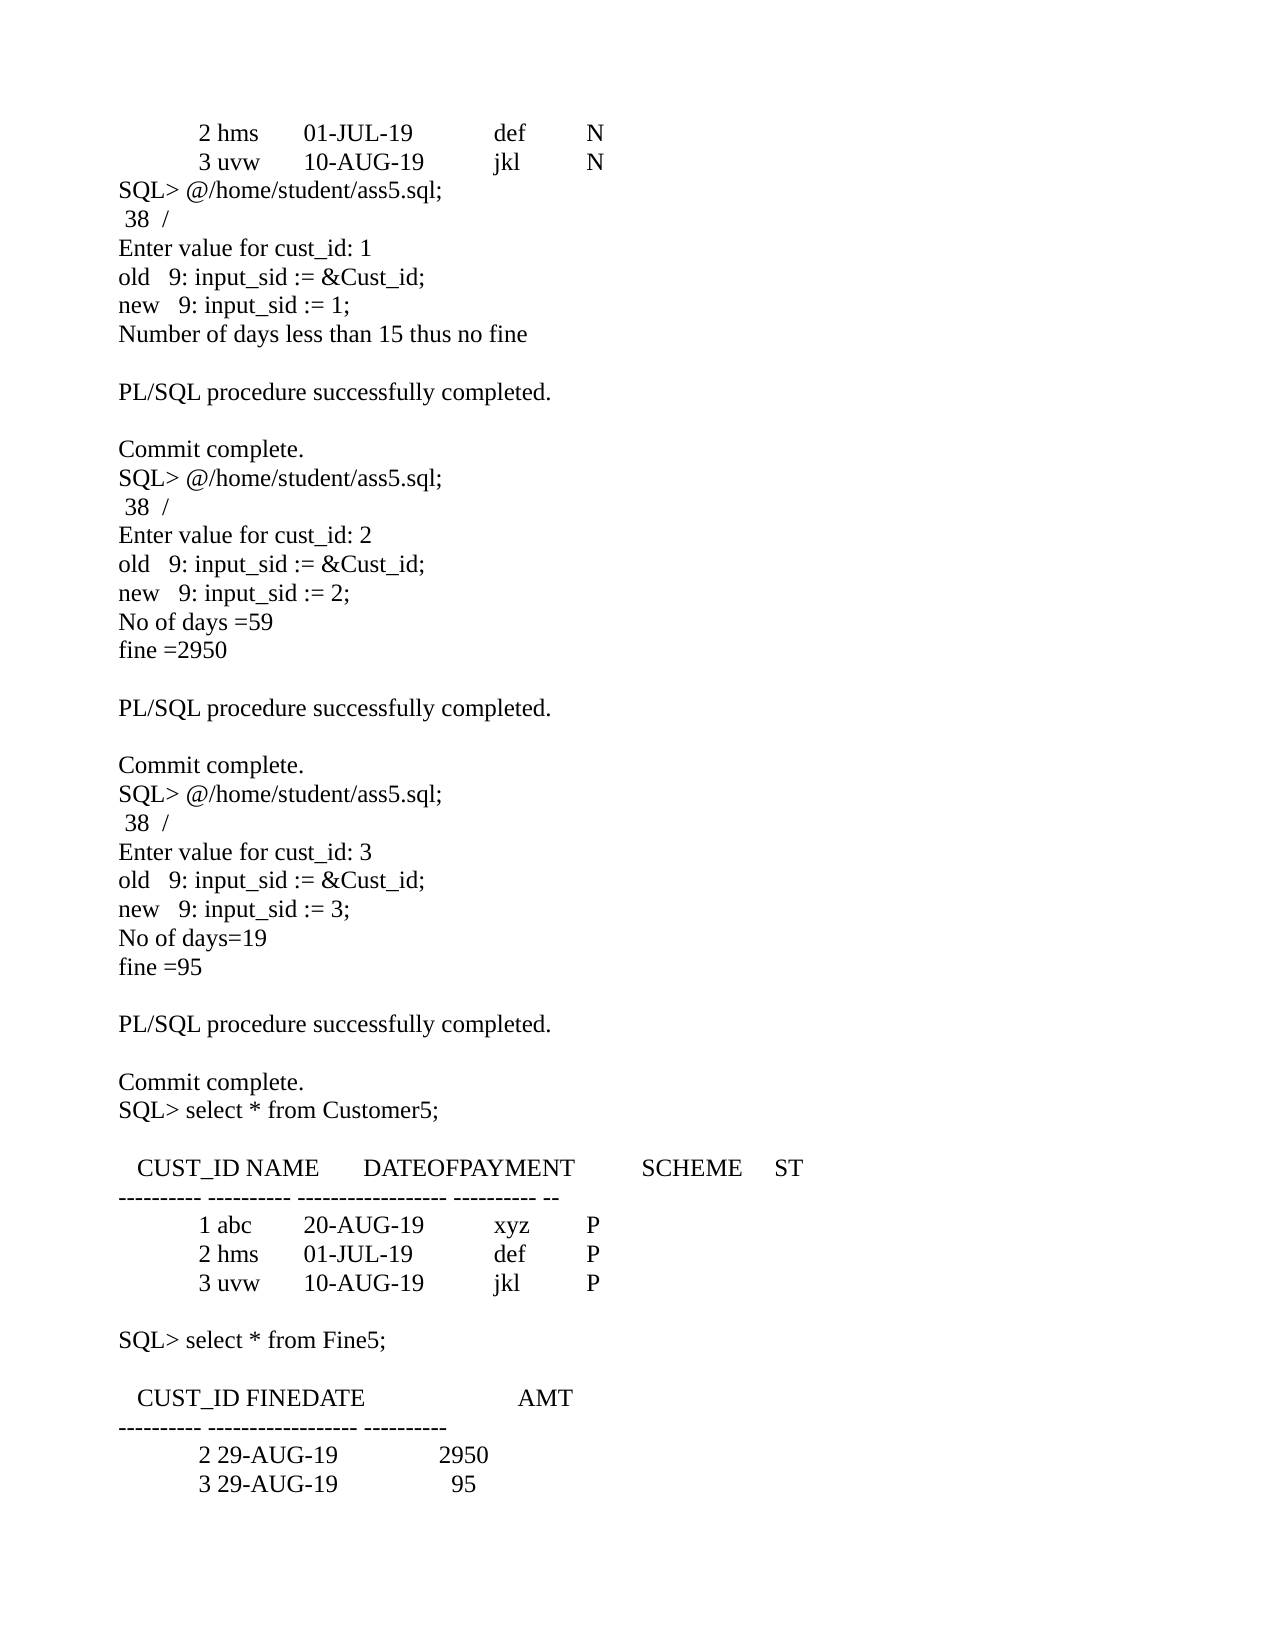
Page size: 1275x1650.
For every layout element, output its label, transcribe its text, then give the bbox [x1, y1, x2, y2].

text SQL> @/home/student/ass5.sql; [118, 779, 1157, 808]
text 3 29-AUG-19 95 [118, 1469, 1157, 1498]
text CUST_ID NAME DATEOFPAYMENT SCHEME ST [118, 1153, 1157, 1182]
text Enter value for cust_id: 3 [118, 837, 1157, 866]
text PL/SQL procedure successfully completed. [118, 693, 1157, 722]
text SQL> @/home/student/ass5.sql; [118, 463, 1157, 492]
text Enter value for cust_id: 2 [118, 521, 1157, 549]
text new 9: input_sid := 1; [118, 291, 1157, 319]
text new 9: input_sid := 2; [118, 578, 1157, 607]
text No of days=19 [118, 923, 1157, 952]
text 2 29-AUG-19 2950 [118, 1441, 1157, 1469]
text 1 abc 20-AUG-19 xyz P [118, 1211, 1157, 1239]
text SQL> select * from Fine5; [118, 1326, 1157, 1354]
text 38 / [118, 492, 1157, 521]
text old 9: input_sid := &Cust_id; [118, 262, 1157, 291]
text SQL> @/home/student/ass5.sql; [118, 176, 1157, 204]
text No of days =59 [118, 607, 1157, 636]
text Enter value for cust_id: 1 [118, 233, 1157, 262]
text fine =95 [118, 952, 1157, 981]
text SQL> select * from Customer5; [118, 1096, 1157, 1124]
text 3 uvw 10-AUG-19 jkl P [118, 1268, 1157, 1297]
text 2 hms 01-JUL-19 def N [118, 118, 1157, 147]
text 38 / [118, 204, 1157, 233]
text CUST_ID FINEDATE AMT [118, 1383, 1157, 1412]
text 38 / [118, 808, 1157, 837]
text PL/SQL procedure successfully completed. [118, 1009, 1157, 1038]
text ---------- ---------- ------------------ ---------- -- [118, 1182, 1157, 1211]
text Number of days less than 15 thus no fine [118, 319, 1157, 348]
text Commit complete. [118, 751, 1157, 779]
text new 9: input_sid := 3; [118, 894, 1157, 923]
text old 9: input_sid := &Cust_id; [118, 866, 1157, 894]
text PL/SQL procedure successfully completed. [118, 377, 1157, 406]
text 2 hms 01-JUL-19 def P [118, 1239, 1157, 1268]
text Commit complete. [118, 1067, 1157, 1096]
text ---------- ------------------ ---------- [118, 1412, 1157, 1441]
text fine =2950 [118, 636, 1157, 664]
text Commit complete. [118, 434, 1157, 463]
text old 9: input_sid := &Cust_id; [118, 549, 1157, 578]
text 3 uvw 10-AUG-19 jkl N [118, 147, 1157, 176]
